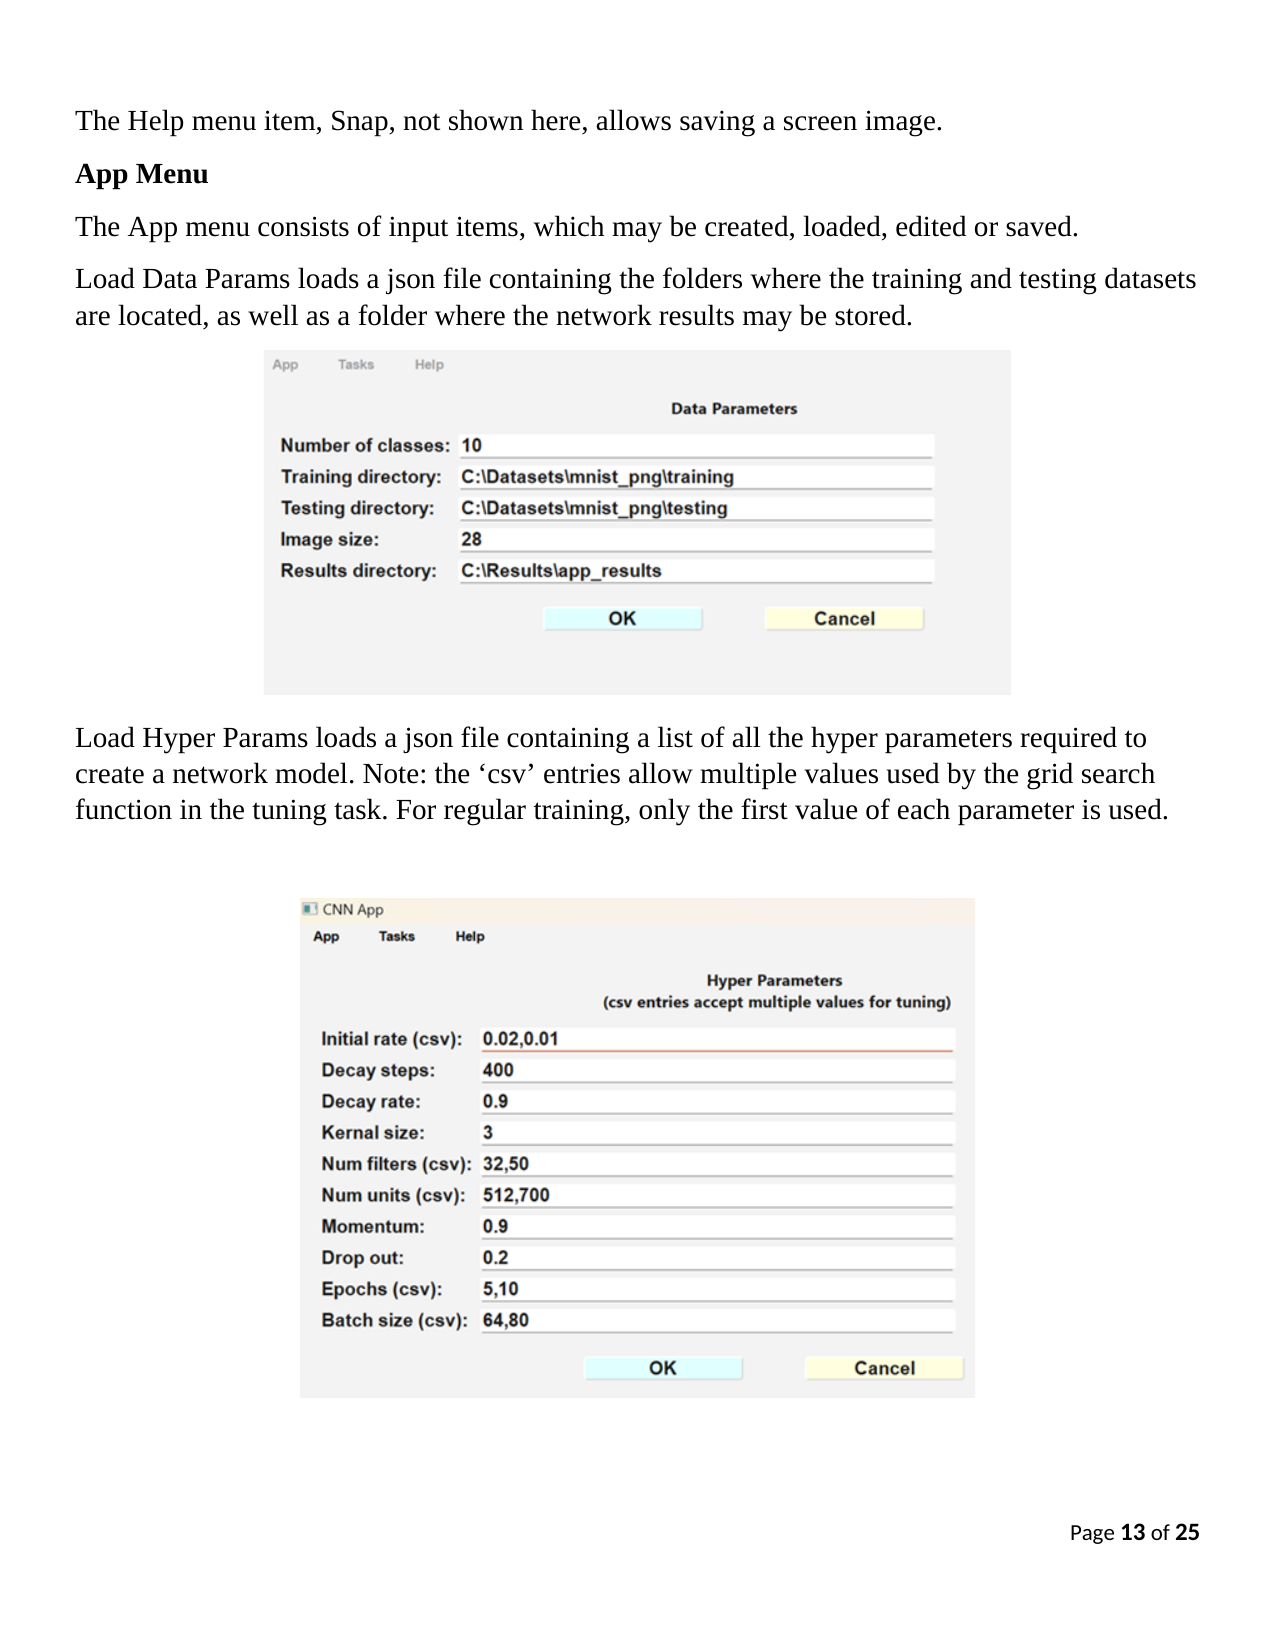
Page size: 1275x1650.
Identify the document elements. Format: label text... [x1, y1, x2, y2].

picture [263, 350, 1012, 695]
picture [300, 898, 976, 1398]
text The Help menu item, Snap, not shown here, allows saving a screen image. [75, 103, 1200, 137]
text Load Data Params loads a json file containing the folders where the training and testing datasets are located, as well as a folder where the network results may be stored. [75, 261, 1200, 331]
text App Menu [75, 156, 1200, 189]
text Load Hyper Params loads a json file containing a list of all the hyper parameters required to create a network model. Note: the ‘csv’ entries allow multiple values used by the grid search function in the tuning task. For regular training, only the first value of each parameter is used. [75, 720, 1200, 826]
text The App menu consists of input items, which may be created, loaded, edited or saved. [75, 209, 1200, 242]
